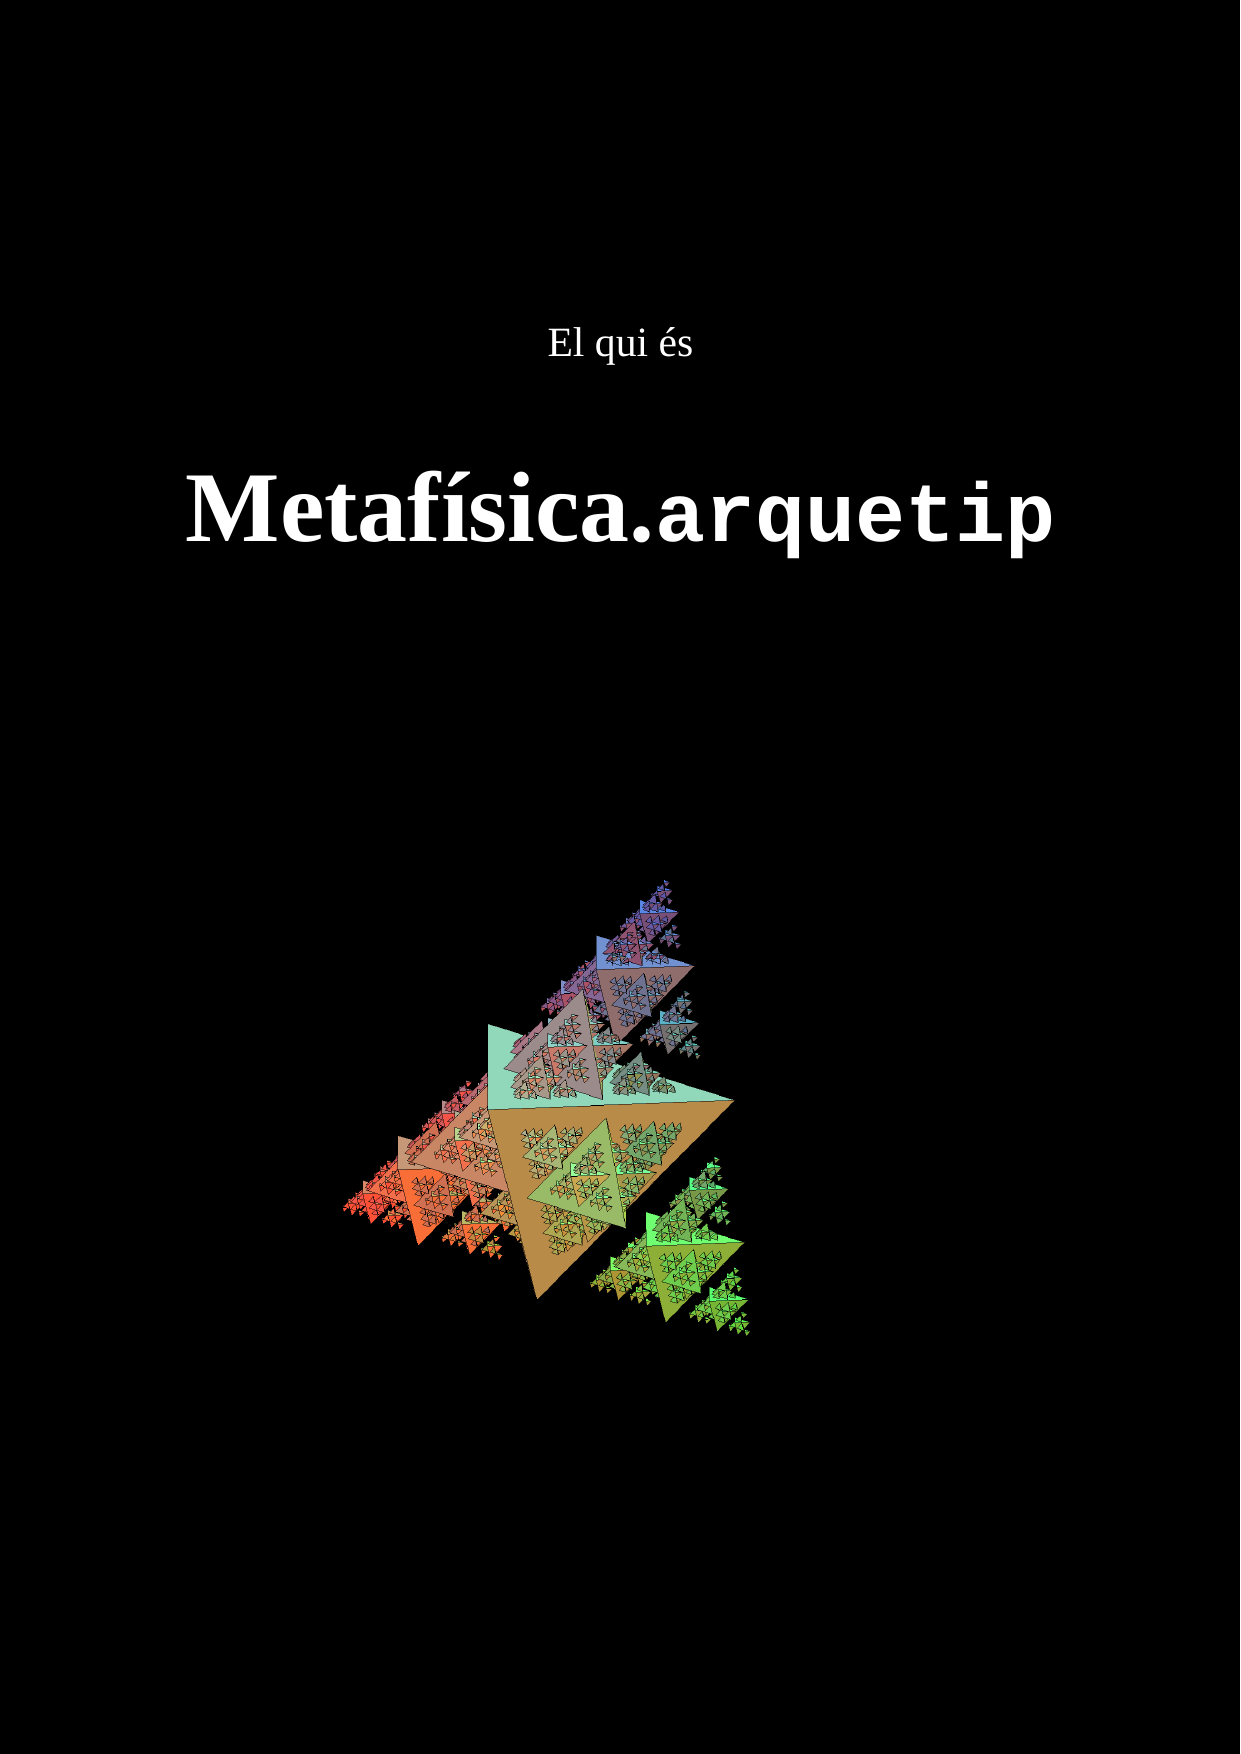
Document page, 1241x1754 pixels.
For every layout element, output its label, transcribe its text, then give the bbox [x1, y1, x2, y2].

subtitle Metafísica.arquetip [59, 448, 1181, 567]
picture [291, 840, 792, 1350]
text El qui és [59, 318, 1181, 366]
